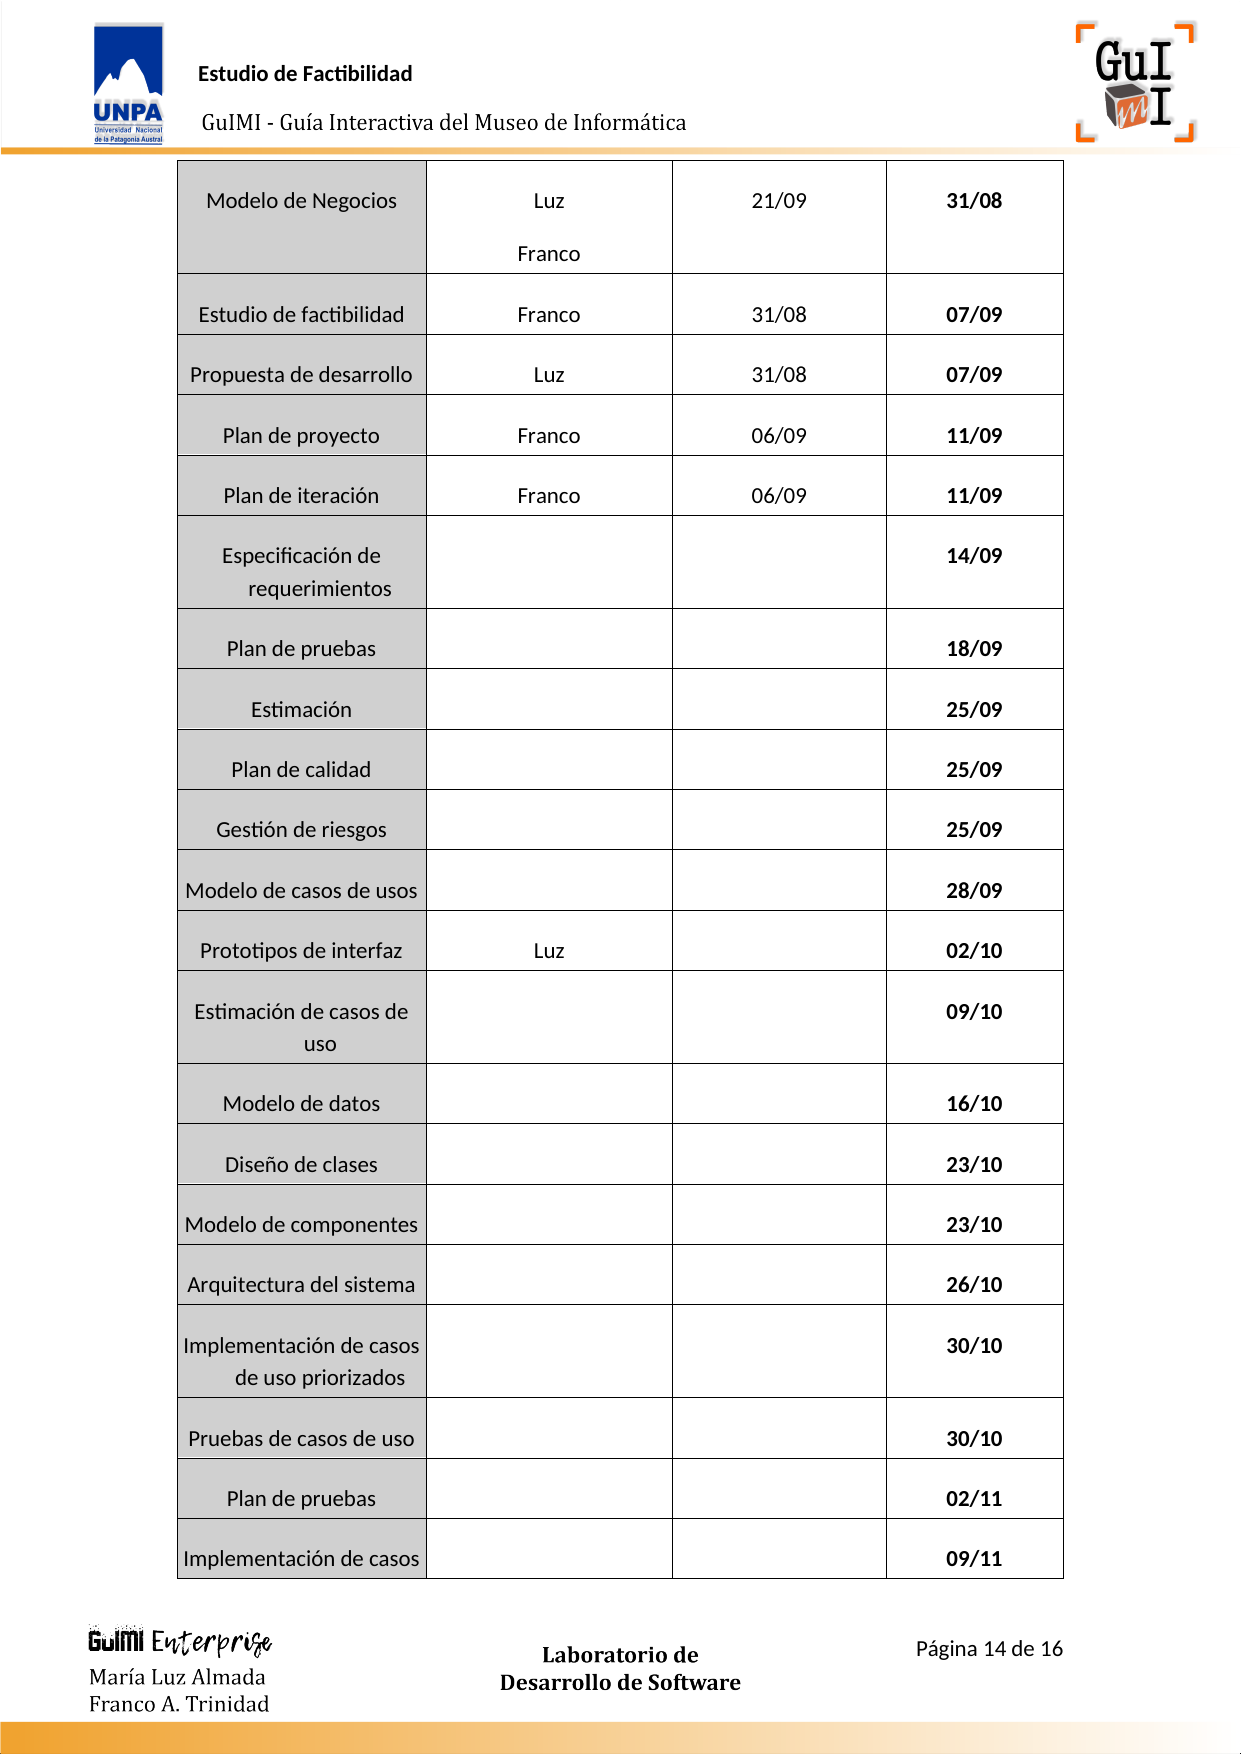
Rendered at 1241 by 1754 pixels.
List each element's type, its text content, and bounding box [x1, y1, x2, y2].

table_cell [673, 1185, 886, 1244]
table_cell 28/09 [887, 850, 1063, 910]
table_cell Gestión de riesgos [178, 790, 426, 849]
table_cell 23/10 [887, 1185, 1063, 1244]
table_cell Modelo de datos [178, 1064, 426, 1123]
table_cell [673, 911, 886, 970]
table_cell Especificación de requerimientos [178, 516, 426, 608]
table_cell 06/09 [673, 395, 886, 454]
table_cell [673, 516, 886, 608]
table_cell [427, 730, 672, 789]
table_cell Modelo de componentes [178, 1185, 426, 1244]
table_cell [427, 1305, 672, 1397]
table_cell 26/10 [887, 1245, 1063, 1304]
table_cell 25/09 [887, 790, 1063, 849]
table_cell Arquitectura del sistema [178, 1245, 426, 1304]
table_cell [673, 1398, 886, 1457]
table_cell 09/11 [887, 1519, 1063, 1578]
table_cell 11/09 [887, 395, 1063, 454]
table_cell Franco [427, 456, 672, 515]
table_cell 16/10 [887, 1064, 1063, 1123]
table_cell [427, 516, 672, 608]
table_cell Plan de proyecto [178, 395, 426, 454]
table_cell 09/10 [887, 971, 1063, 1063]
table_cell Plan de pruebas [178, 609, 426, 668]
table_cell 23/10 [887, 1124, 1063, 1183]
table_cell 31/08 [673, 274, 886, 334]
table_cell [673, 730, 886, 789]
table_cell 07/09 [887, 335, 1063, 394]
table_cell Plan de pruebas [178, 1459, 426, 1518]
table_cell 31/08 [673, 335, 886, 394]
table_cell Implementación de casos de uso priorizados [178, 1305, 426, 1397]
table_cell [427, 971, 672, 1063]
table_cell [427, 790, 672, 849]
table_cell [427, 1398, 672, 1457]
table_cell Plan de iteración [178, 456, 426, 515]
table_cell [673, 1124, 886, 1183]
table_cell Estimación de casos de uso [178, 971, 426, 1063]
table_cell [673, 1064, 886, 1123]
table_cell [673, 669, 886, 728]
table_cell [673, 790, 886, 849]
table_cell Estimación [178, 669, 426, 728]
table_cell 02/10 [887, 911, 1063, 970]
table_cell 18/09 [887, 609, 1063, 668]
picture [0, 0, 1241, 155]
table_cell 14/09 [887, 516, 1063, 608]
table_cell Modelo de casos de usos [178, 850, 426, 910]
table_cell Luz [427, 335, 672, 394]
table_cell [427, 669, 672, 728]
table_cell 06/09 [673, 456, 886, 515]
table_cell [673, 1459, 886, 1518]
table_cell [427, 609, 672, 668]
table_cell 25/09 [887, 730, 1063, 789]
table_cell 11/09 [887, 456, 1063, 515]
table_cell Franco [427, 274, 672, 334]
table_cell [673, 1519, 886, 1578]
table_cell Modelo de Negocios [178, 161, 426, 273]
table_cell Luz [427, 911, 672, 970]
table_cell [427, 1124, 672, 1183]
table_cell [427, 1245, 672, 1304]
table_cell [427, 850, 672, 910]
table_cell [673, 609, 886, 668]
table_cell Propuesta de desarrollo [178, 335, 426, 394]
table_cell 21/09 [673, 161, 886, 273]
table_cell 31/08 [887, 161, 1063, 273]
table_cell [427, 1459, 672, 1518]
table_cell 30/10 [887, 1305, 1063, 1397]
table_cell [673, 971, 886, 1063]
table_cell [427, 1064, 672, 1123]
table_cell Franco [427, 395, 672, 454]
table_cell [427, 1185, 672, 1244]
picture [0, 1613, 1241, 1754]
table_cell Luz Franco [427, 161, 672, 273]
table_cell 02/11 [887, 1459, 1063, 1518]
table_cell [427, 1519, 672, 1578]
table_cell [673, 1245, 886, 1304]
table_cell Plan de calidad [178, 730, 426, 789]
table_cell 25/09 [887, 669, 1063, 728]
table_cell Diseño de clases [178, 1124, 426, 1183]
table_cell Implementación de casos [178, 1519, 426, 1578]
table_cell 30/10 [887, 1398, 1063, 1457]
table_cell Pruebas de casos de uso [178, 1398, 426, 1457]
table_cell Estudio de factibilidad [178, 274, 426, 334]
table_cell [673, 1305, 886, 1397]
table_cell [673, 850, 886, 910]
table_cell Prototipos de interfaz [178, 911, 426, 970]
table_cell 07/09 [887, 274, 1063, 334]
